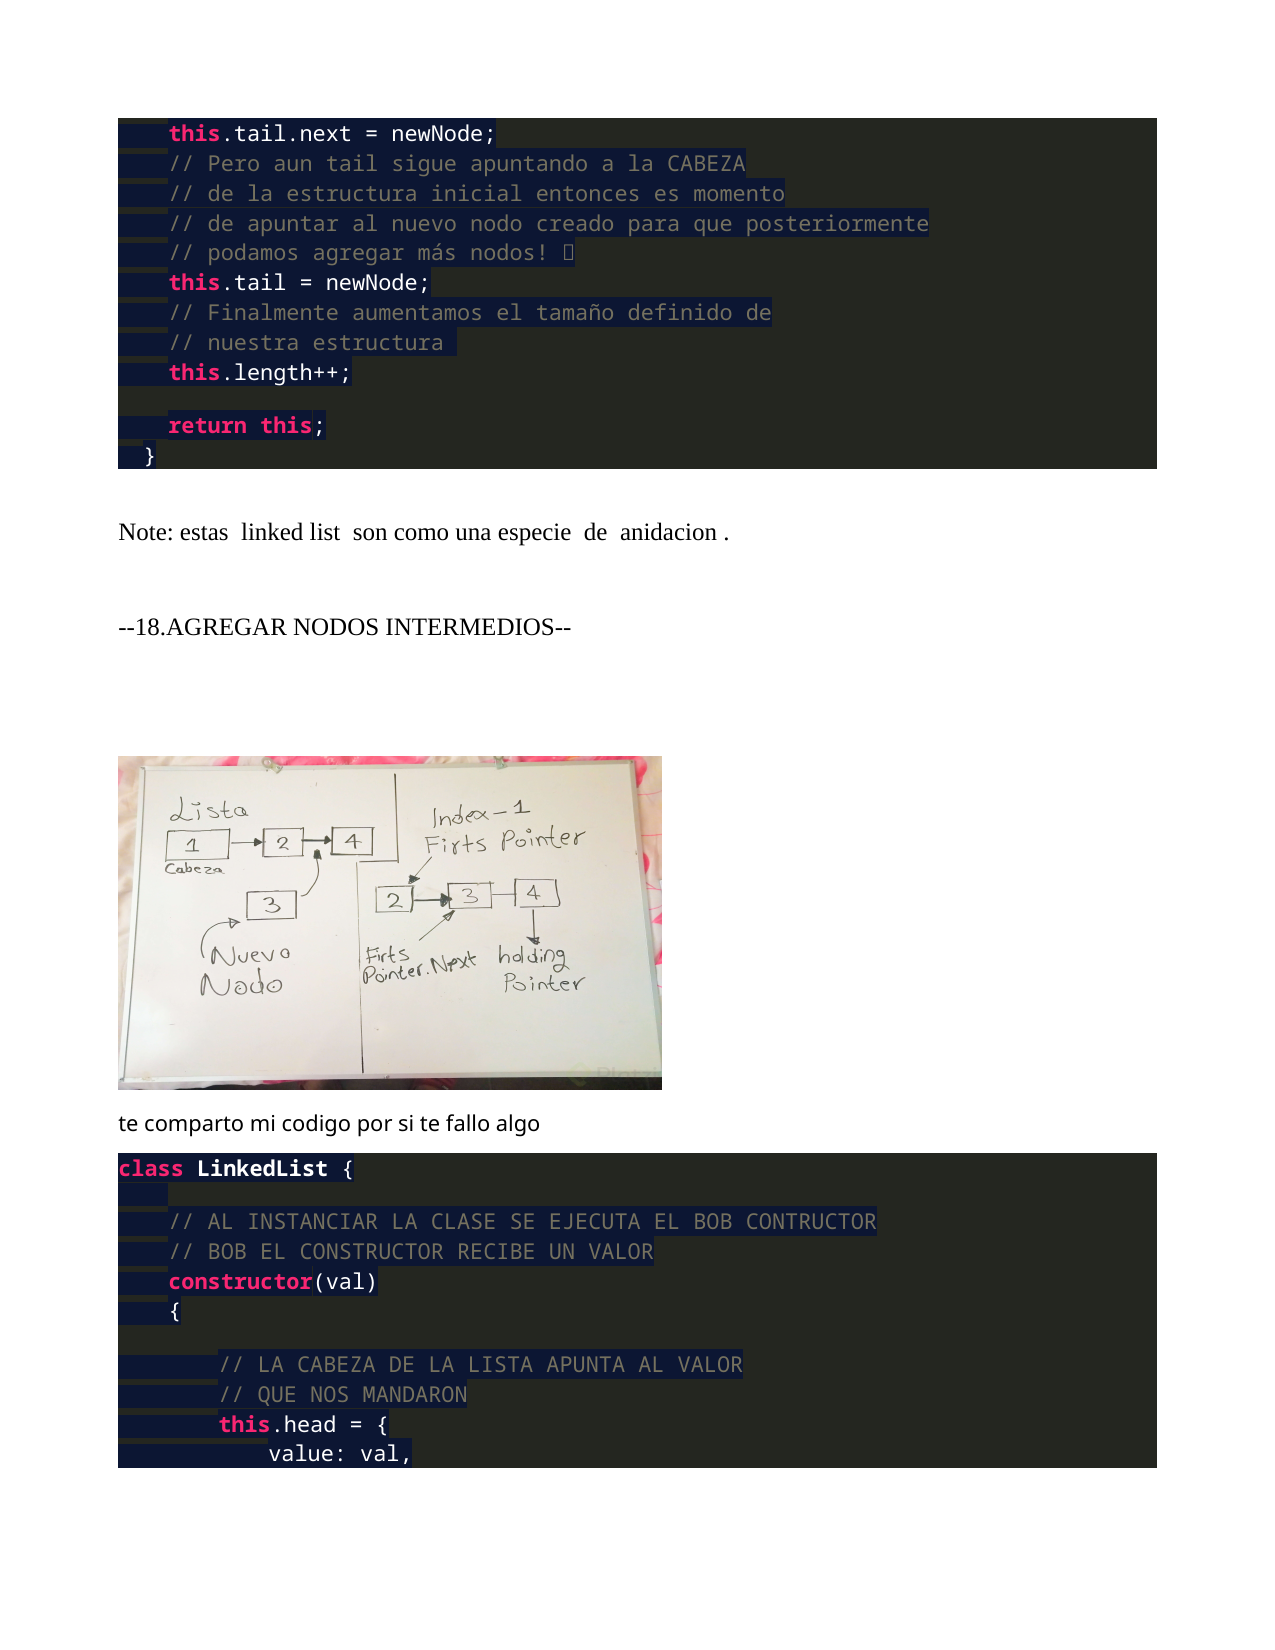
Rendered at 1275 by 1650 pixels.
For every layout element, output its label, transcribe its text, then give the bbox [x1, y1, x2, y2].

text this.length++; [118, 356, 1157, 386]
text } [118, 440, 1157, 469]
text // BOB EL CONSTRUCTOR RECIBE UN VALOR [118, 1236, 1157, 1266]
text class LinkedList { [118, 1153, 1157, 1182]
picture [118, 756, 662, 1090]
text te comparto mi codigo por si te fallo algo [118, 1108, 1157, 1138]
text // LA CABEZA DE LA LISTA APUNTA AL VALOR [118, 1349, 1157, 1379]
text constructor(val) [118, 1266, 1157, 1296]
text this.tail.next = newNode; [118, 118, 1157, 148]
text // Pero aun tail sigue apuntando a la CABEZA [118, 148, 1157, 178]
text this.tail = newNode; [118, 267, 1157, 297]
text // podamos agregar más nodos! 🚀 [118, 237, 1157, 267]
text this.head = { [118, 1408, 1157, 1438]
text Note: estas linked list son como una especie de anidacion . [118, 517, 1157, 546]
text // Finalmente aumentamos el tamaño definido de [118, 297, 1157, 327]
text // de la estructura inicial entonces es momento [118, 178, 1157, 207]
text // de apuntar al nuevo nodo creado para que posteriormente [118, 207, 1157, 237]
text return this; [118, 410, 1157, 440]
text --18.AGREGAR NODOS INTERMEDIOS-- [118, 612, 1157, 641]
text value: val, [118, 1438, 1157, 1468]
text // QUE NOS MANDARON [118, 1379, 1157, 1408]
text { [118, 1296, 1157, 1325]
text // AL INSTANCIAR LA CLASE SE EJECUTA EL BOB CONTRUCTOR [118, 1206, 1157, 1236]
text // nuestra estructura 👨‍🔧 [118, 327, 1157, 356]
